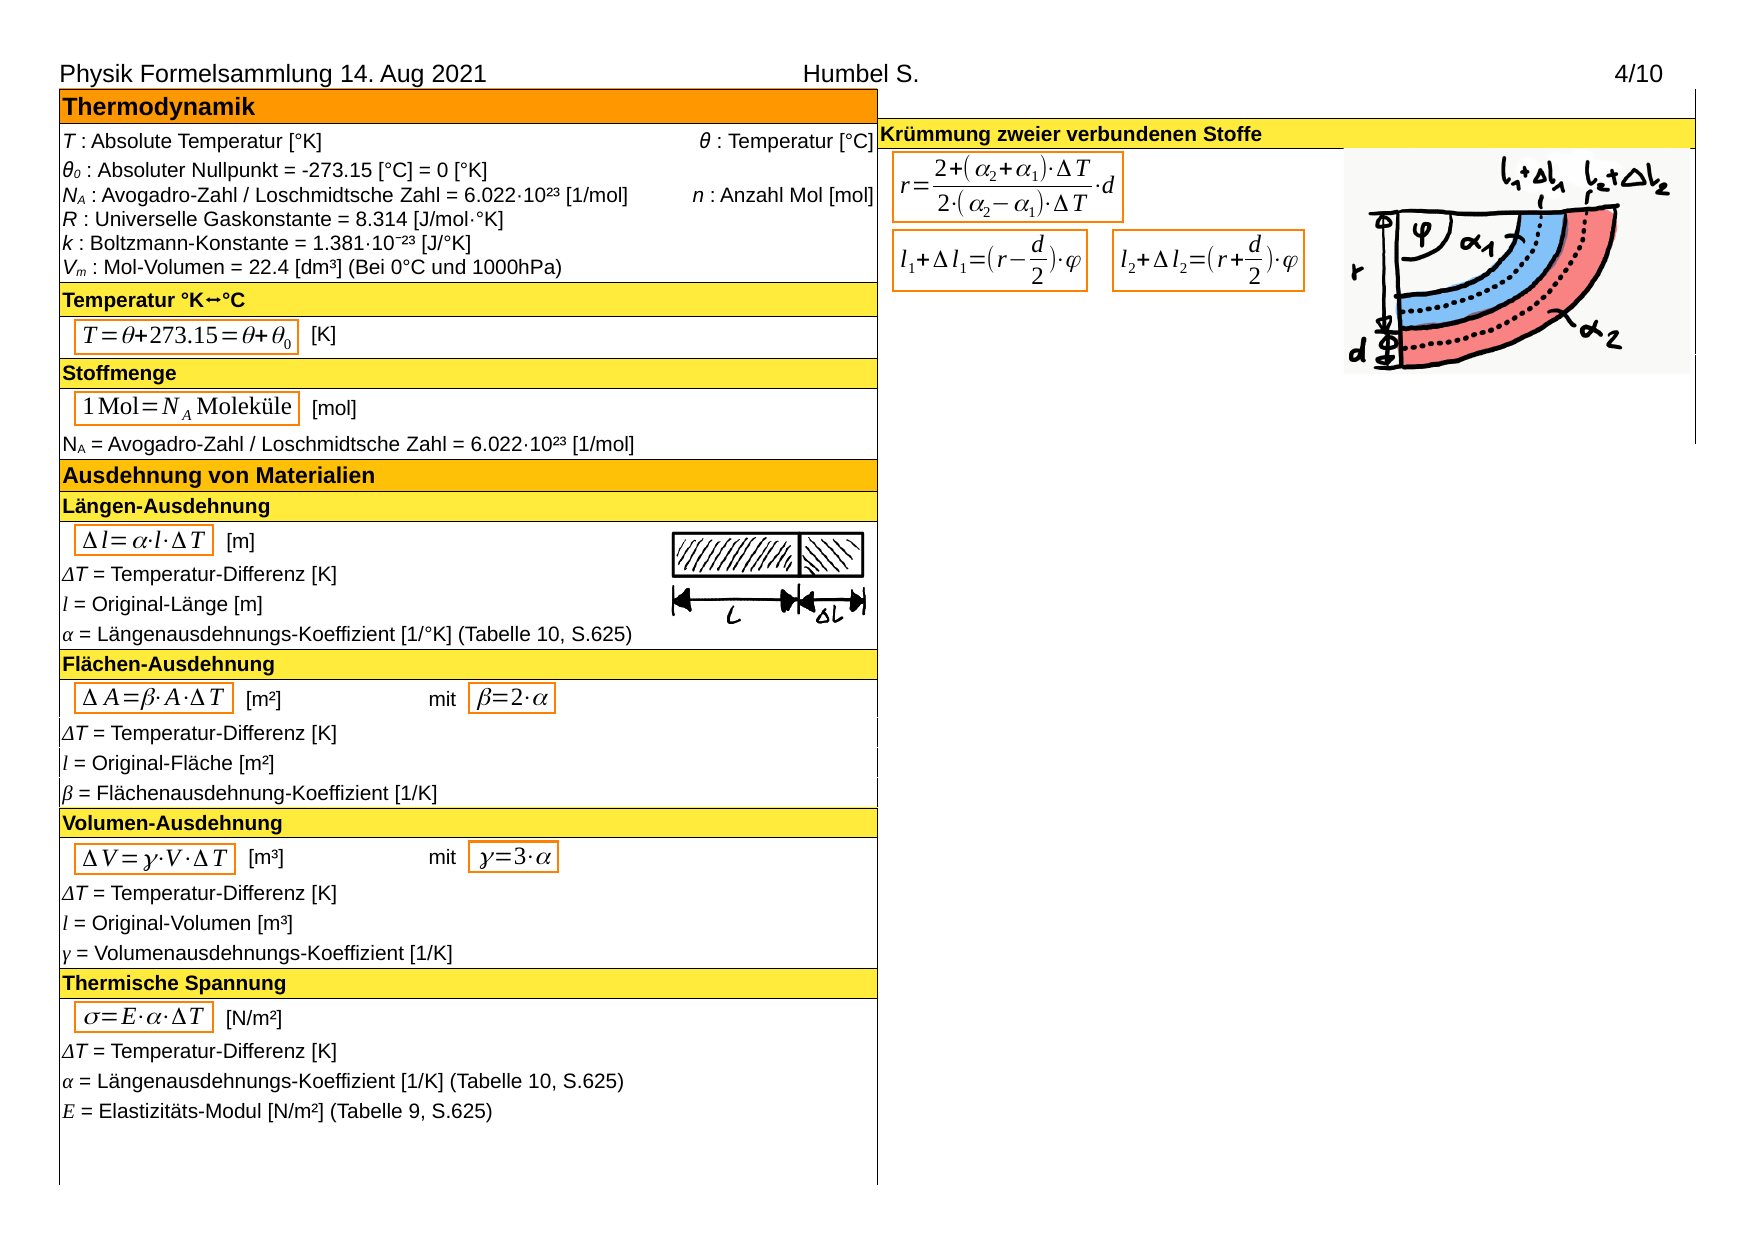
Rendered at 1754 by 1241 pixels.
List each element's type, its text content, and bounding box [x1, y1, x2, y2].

text E = Elastizitäts-Modul [N/m²] (Tabelle 9, S.625) [60, 1096, 877, 1126]
text k : Boltzmann-Konstante = 1.381·10⁻²³ [J/°K] [60, 231, 877, 255]
text ΔT = Temperatur-Differenz [K] [60, 717, 877, 747]
text ΔT = Temperatur-Differenz [K] [60, 1036, 877, 1066]
text θ0 : Absoluter Nullpunkt = -273.15 [°C] = 0 [°K] [60, 155, 877, 183]
text ΔT = Temperatur-Differenz [K] [60, 878, 877, 908]
text β = Flächenausdehnung-Koeffizient [1/K] [60, 777, 877, 807]
text Ausdehnung von Materialien [60, 460, 877, 491]
text [m²] mit [60, 680, 877, 717]
text ΔT = Temperatur-Differenz [K] [60, 559, 661, 589]
text γ = Volumenausdehnungs-Koeffizient [1/K] [60, 938, 877, 968]
text α = Längenausdehnungs-Koeffizient [1/K] (Tabelle 10, S.625) [60, 1066, 877, 1096]
text Thermodynamik [60, 90, 877, 123]
text [N/m²] [60, 999, 877, 1036]
picture [661, 529, 869, 628]
text [K] [60, 317, 877, 358]
text [m] [60, 522, 877, 559]
text Vm : Mol-Volumen = 22.4 [dm³] (Bei 0°C und 1000hPa) [60, 255, 877, 282]
text l = Original-Länge [m] [60, 589, 661, 619]
text Volumen-Ausdehnung [60, 809, 877, 837]
text [m³] mit [60, 838, 877, 878]
picture [1343, 148, 1691, 374]
text Längen-Ausdehnung [60, 492, 877, 521]
text [mol] [60, 389, 877, 429]
text Stoffmenge [60, 359, 877, 388]
text T : Absolute Temperatur [°K] θ : Temperatur [°C] [60, 124, 877, 155]
text Krümmung zweier verbundenen Stoffe [878, 119, 1695, 148]
text Flächen-Ausdehnung [60, 650, 877, 679]
text Thermische Spannung [60, 969, 877, 998]
text α = Längenausdehnungs-Koeffizient [1/°K] (Tabelle 10, S.625) [60, 619, 877, 649]
text NA = Avogadro-Zahl / Loschmidtsche Zahl = 6.022·10²³ [1/mol] [60, 429, 877, 459]
text l = Original-Fläche [m²] [60, 747, 877, 777]
text R : Universelle Gaskonstante = 8.314 [J/mol·°K] [60, 207, 877, 231]
text Temperatur °K⭤°C [60, 283, 877, 316]
text l = Original-Volumen [m³] [60, 908, 877, 938]
text NA : Avogadro-Zahl / Loschmidtsche Zahl = 6.022·10²³ [1/mol] n : Anzahl Mol [mol] [60, 183, 877, 207]
